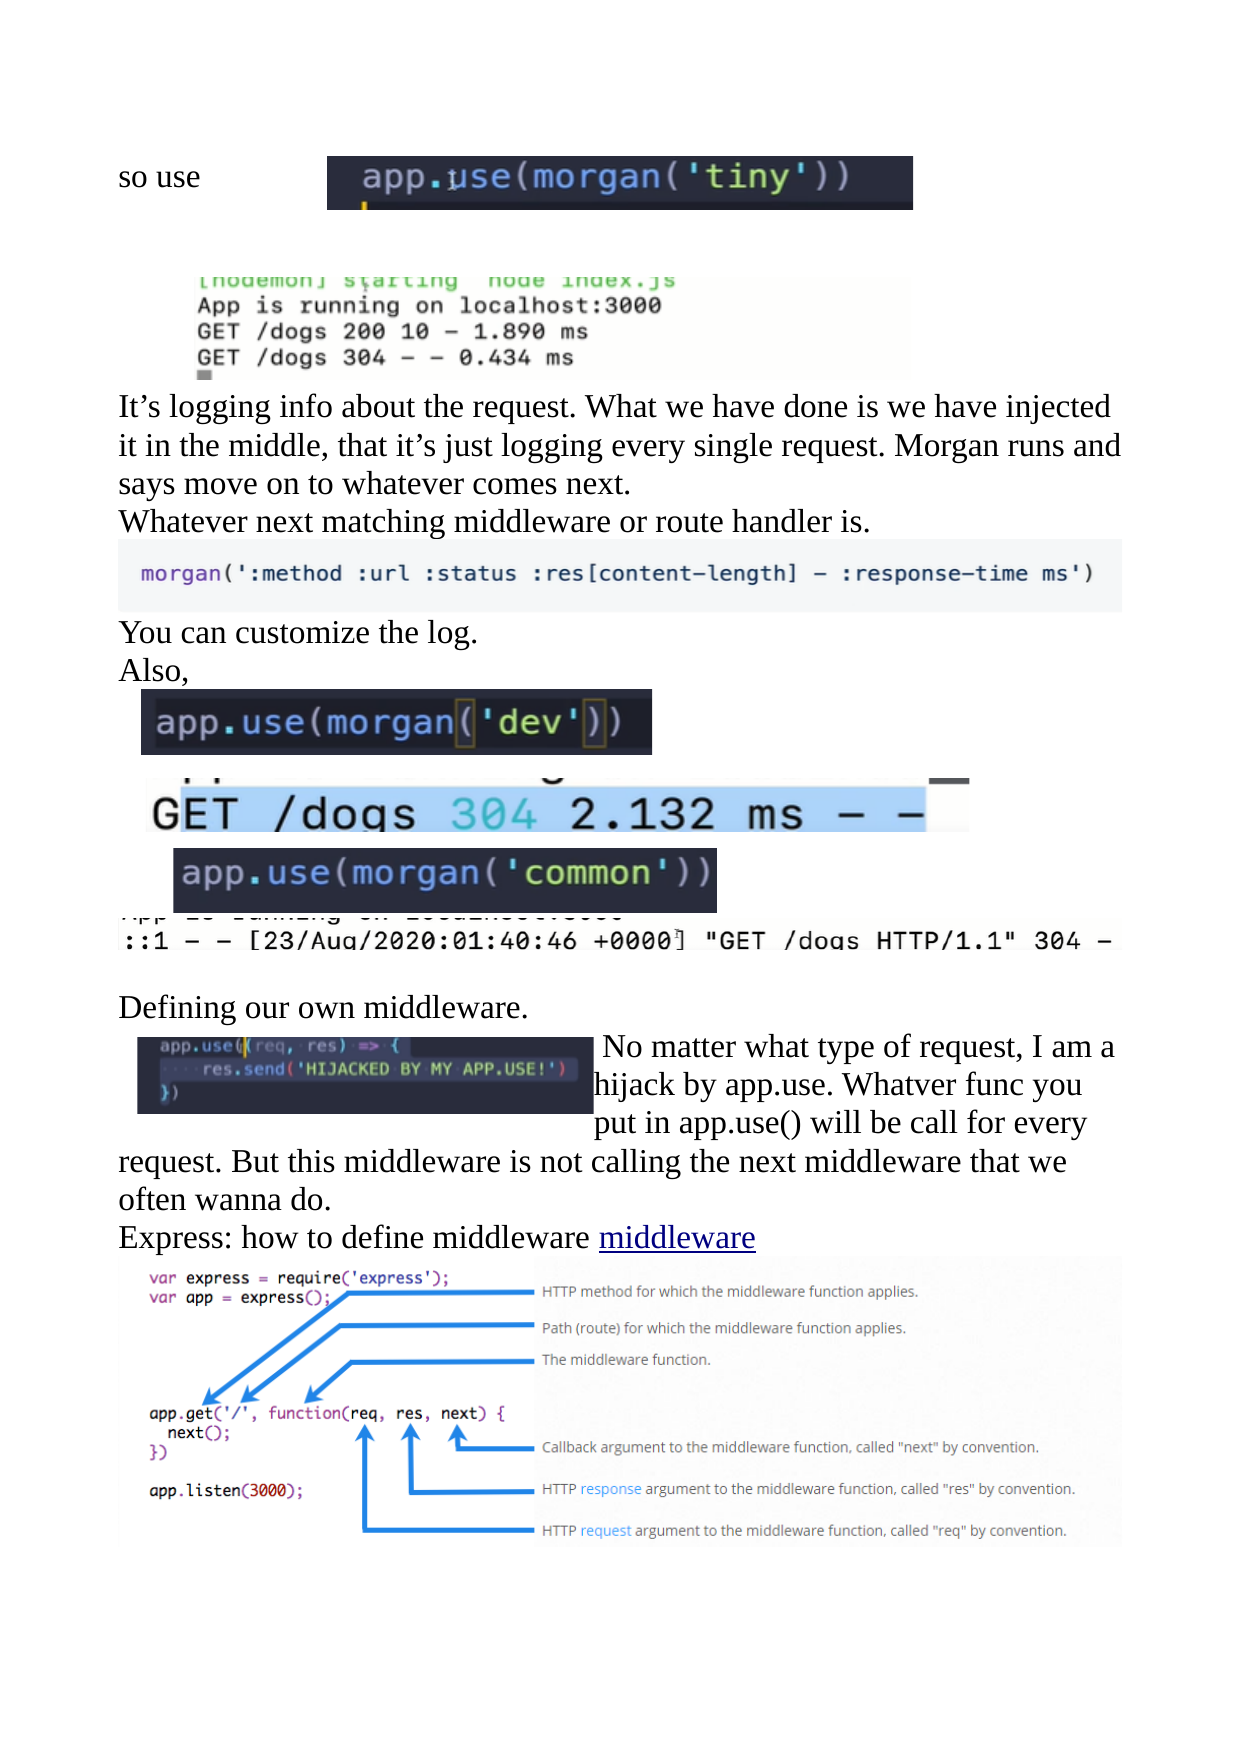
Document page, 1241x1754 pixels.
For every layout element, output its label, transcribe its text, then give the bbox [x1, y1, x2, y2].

text You can customize the log. [118, 613, 1122, 651]
picture [173, 848, 717, 913]
text It’s logging info about the request. What we have done is we have injected it in the middle, that it’s just logging every single request. Morgan runs and says move on to whatever comes next. [118, 386, 1122, 501]
text Also, [118, 651, 1122, 689]
text Defining our own middleware. [118, 988, 1122, 1026]
text so use [118, 156, 327, 195]
picture [141, 689, 653, 755]
picture [327, 156, 914, 210]
picture [118, 1256, 1123, 1547]
picture [137, 1037, 594, 1114]
text No matter what type of request, I am a hijack by app.use. Whatver func you put in app.use() will be call for every request. But this middleware is not calling the next middleware that we often wanna do. [118, 1026, 1122, 1218]
picture [118, 918, 1123, 950]
text Whatever next matching middleware or route handler is. [118, 501, 1122, 539]
picture [145, 778, 970, 832]
picture [118, 539, 1123, 613]
text [914, 156, 1122, 195]
text Express: how to define middleware middleware [118, 1218, 1122, 1256]
picture [194, 277, 912, 380]
